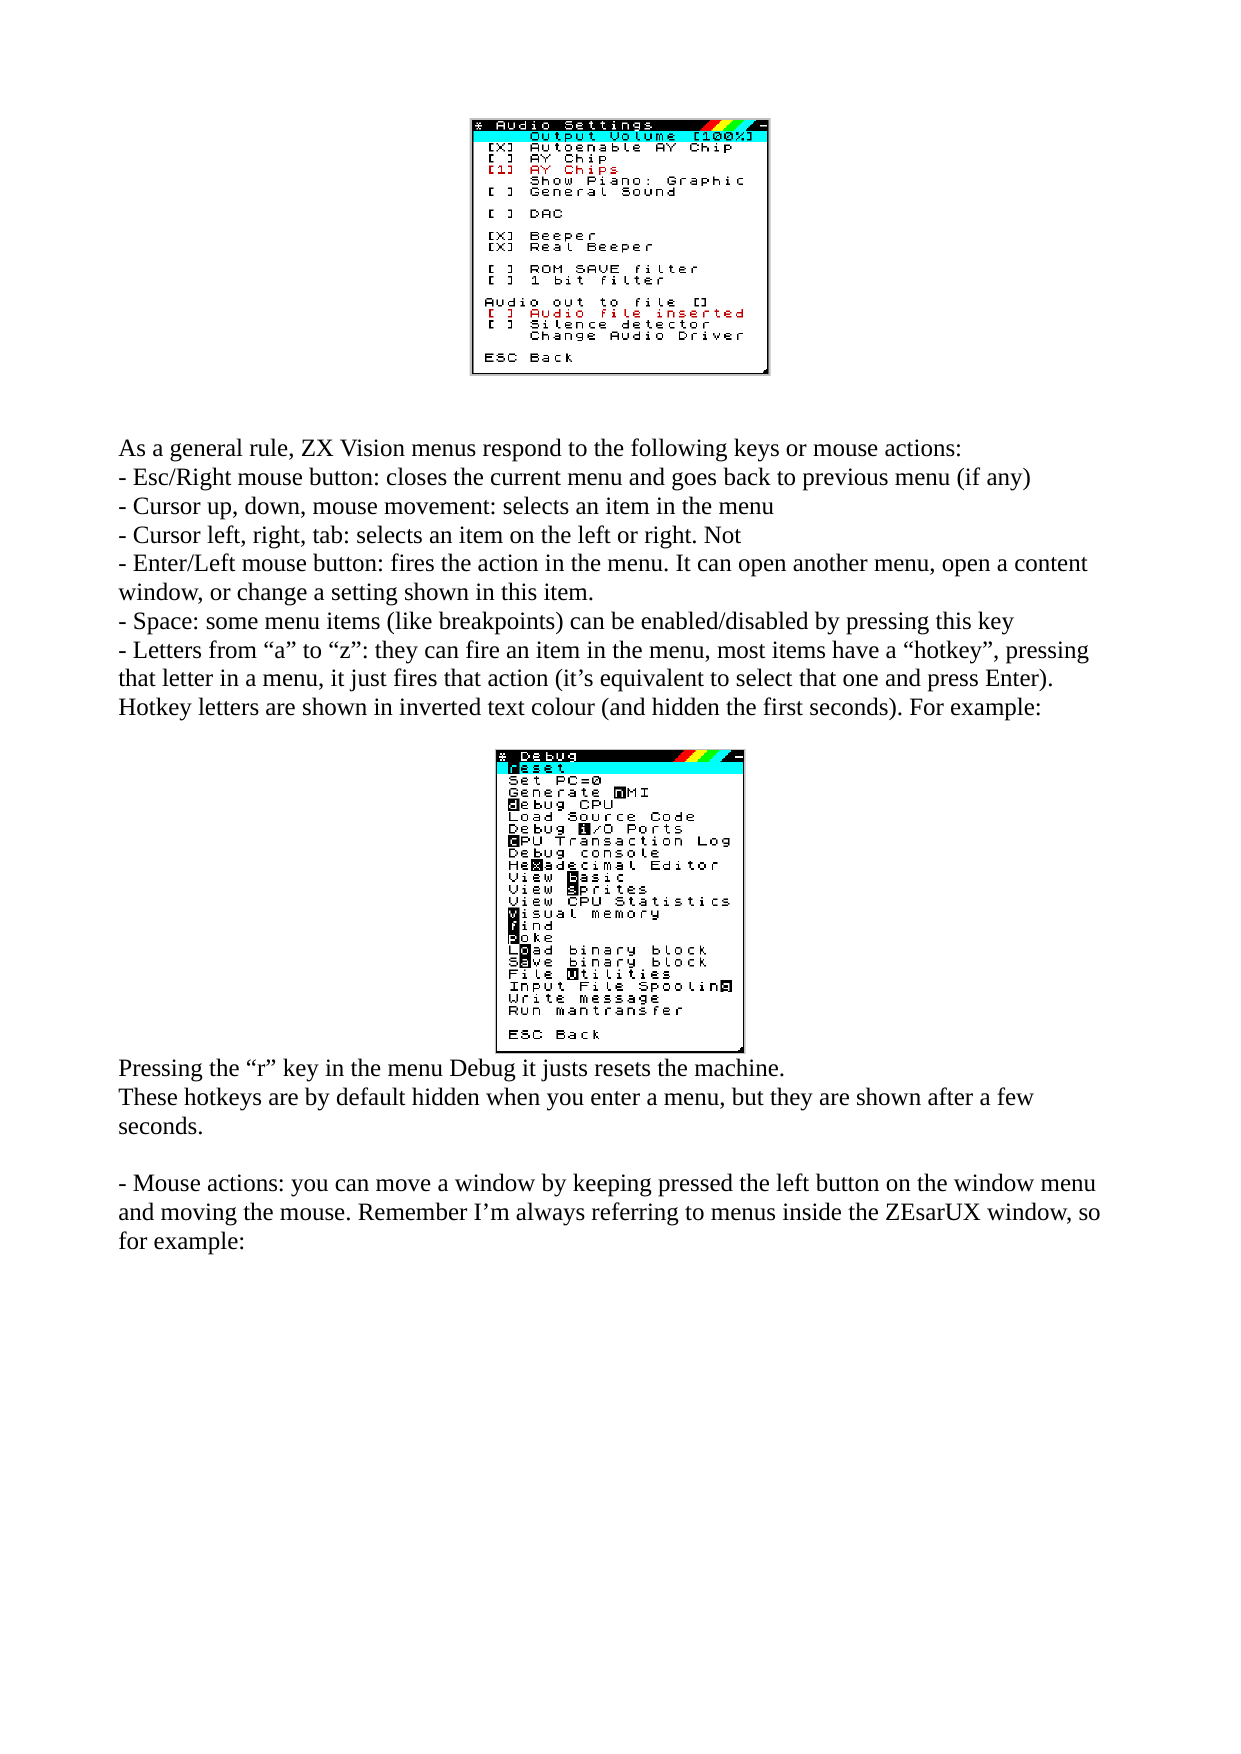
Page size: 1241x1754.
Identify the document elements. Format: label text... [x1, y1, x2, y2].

text - Enter/Left mouse button: fires the action in the menu. It can open another menu, open a content window, or change a setting shown in this item. [118, 548, 1122, 606]
text As a general rule, ZX Vision menus respond to the following keys or mouse actions: [118, 433, 1122, 462]
text - Cursor left, right, tab: selects an item on the left or right. Not [118, 520, 1122, 548]
text - Space: some menu items (like breakpoints) can be enabled/disabled by pressing this key [118, 606, 1122, 635]
picture [494, 749, 746, 1054]
text Pressing the “r” key in the menu Debug it justs resets the machine. [118, 750, 1122, 1082]
text - Letters from “a” to “z”: they can fire an item in the menu, most items have a “hotkey”, pressing that letter in a menu, it just fires that action (it’s equivalent to select that one and press Enter). Hotkey letters are shown in inverted text colour (and hidden the first seconds). For example: [118, 635, 1122, 721]
text These hotkeys are by default hidden when you enter a menu, but they are shown after a few seconds. [118, 1082, 1122, 1139]
text - Esc/Right mouse button: closes the current menu and goes back to previous menu (if any) [118, 462, 1122, 491]
text - Cursor up, down, mouse movement: selects an item in the menu [118, 491, 1122, 520]
picture [469, 118, 771, 376]
text - Mouse actions: you can move a window by keeping pressed the left button on the window menu and moving the mouse. Remember I’m always referring to menus inside the ZEsarUX window, so for example: [118, 1168, 1122, 1254]
